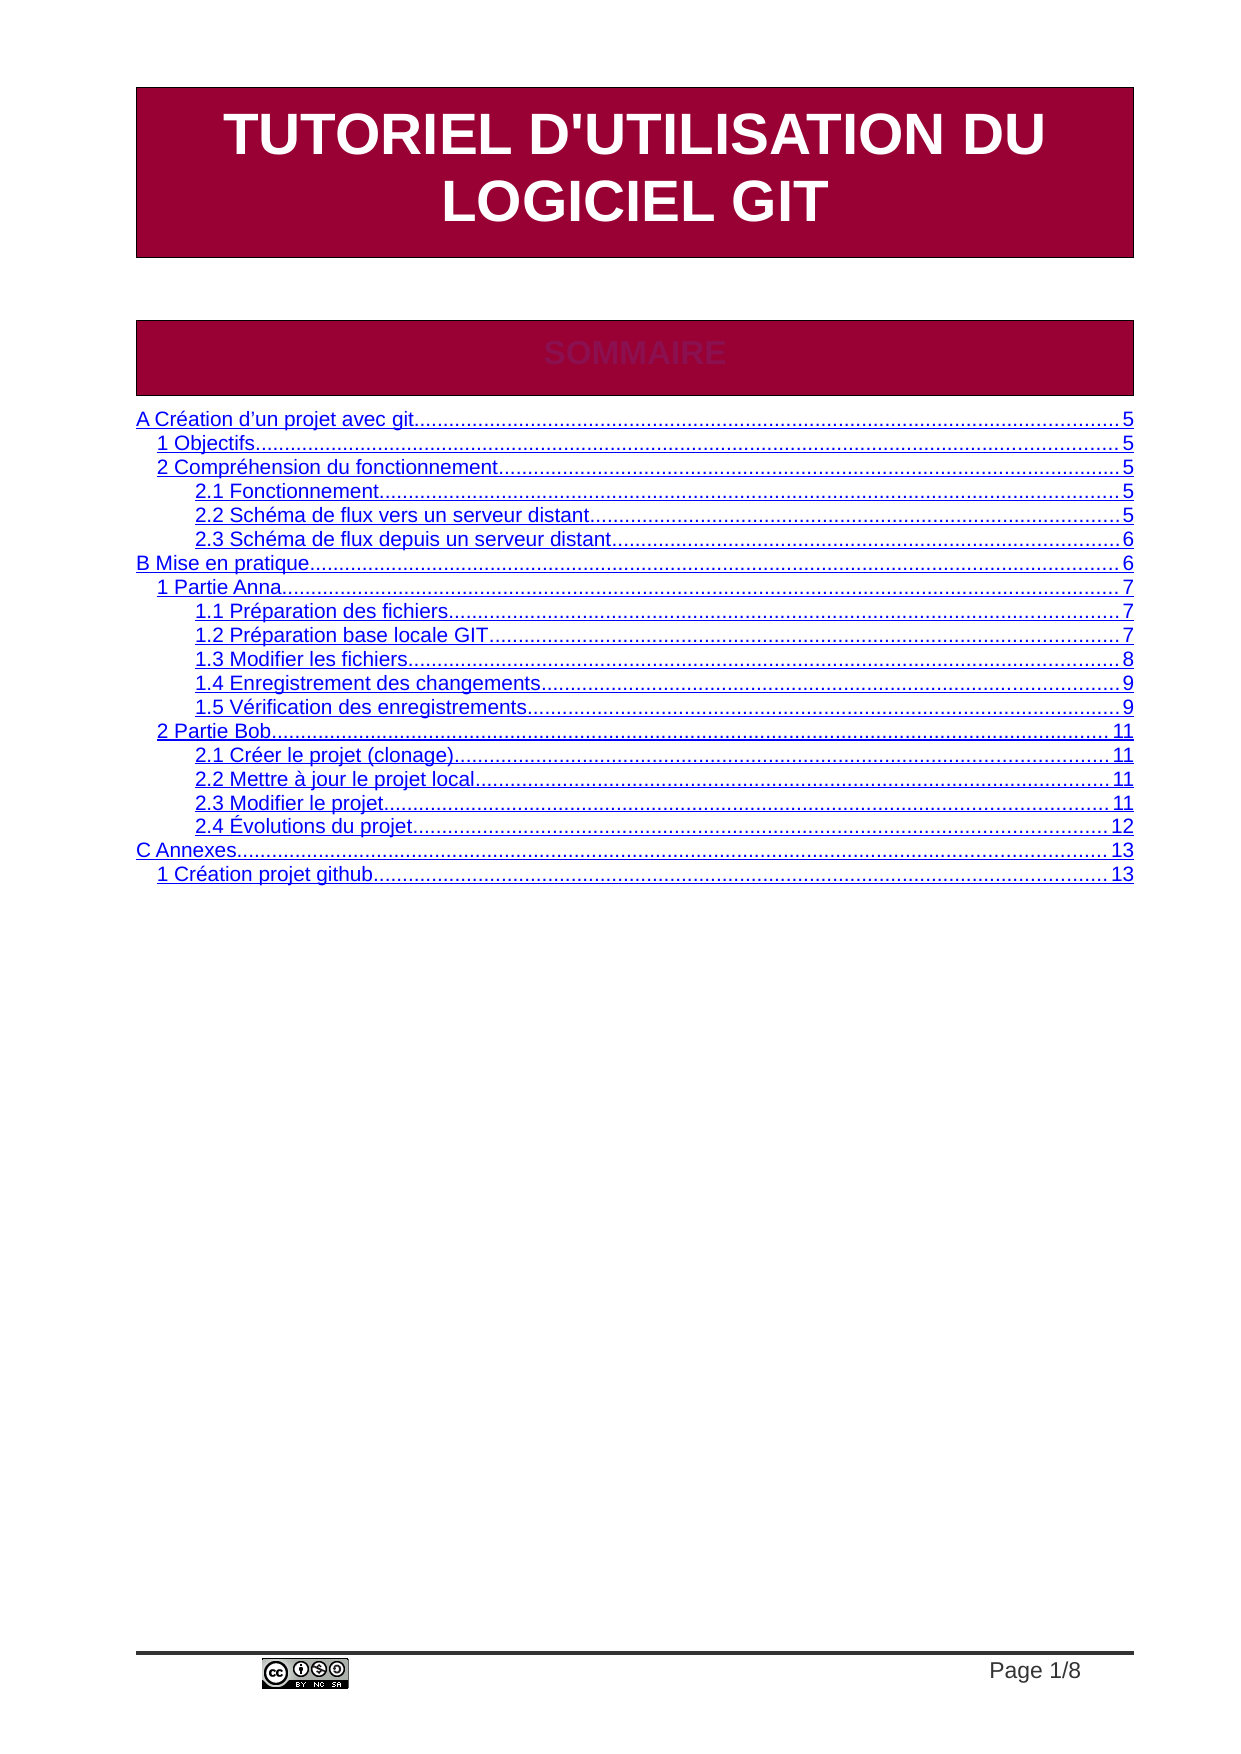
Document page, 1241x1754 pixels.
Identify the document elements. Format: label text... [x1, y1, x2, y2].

text 1 Objectifs 5 [157, 431, 1134, 452]
text 1.3 Modifier les fichiers 8 [195, 647, 1134, 668]
text 2 Partie Bob 11 [157, 718, 1134, 739]
subtitle Tutoriel d'utilisation du logiciel GIT [137, 88, 1133, 257]
text A Création d’un projet avec git 5 [136, 407, 1134, 428]
text 2 Compréhension du fonctionnement 5 [157, 455, 1134, 476]
text 2.3 Modifier le projet 11 [195, 790, 1134, 811]
text 2.2 Schéma de flux vers un serveur distant 5 [195, 503, 1134, 524]
picture [262, 1658, 349, 1689]
text 1.4 Enregistrement des changements 9 [195, 671, 1134, 692]
subtitle Sommaire [137, 321, 1133, 395]
text 2.1 Fonctionnement 5 [195, 479, 1134, 500]
text 1.2 Préparation base locale GIT 7 [195, 623, 1134, 644]
text 1.1 Préparation des fichiers 7 [195, 599, 1134, 620]
text 2.4 Évolutions du projet 12 [195, 814, 1134, 835]
text 1.5 Vérification des enregistrements 9 [195, 694, 1134, 716]
text B Mise en pratique 6 [136, 551, 1134, 572]
text 2.2 Mettre à jour le projet local 11 [195, 766, 1134, 787]
text C Annexes 13 [136, 838, 1134, 859]
text 2.3 Schéma de flux depuis un serveur distant 6 [195, 527, 1134, 548]
text 1 Partie Anna 7 [157, 575, 1134, 596]
text 2.1 Créer le projet (clonage) 11 [195, 742, 1134, 763]
text 1 Création projet github 13 [157, 862, 1134, 883]
